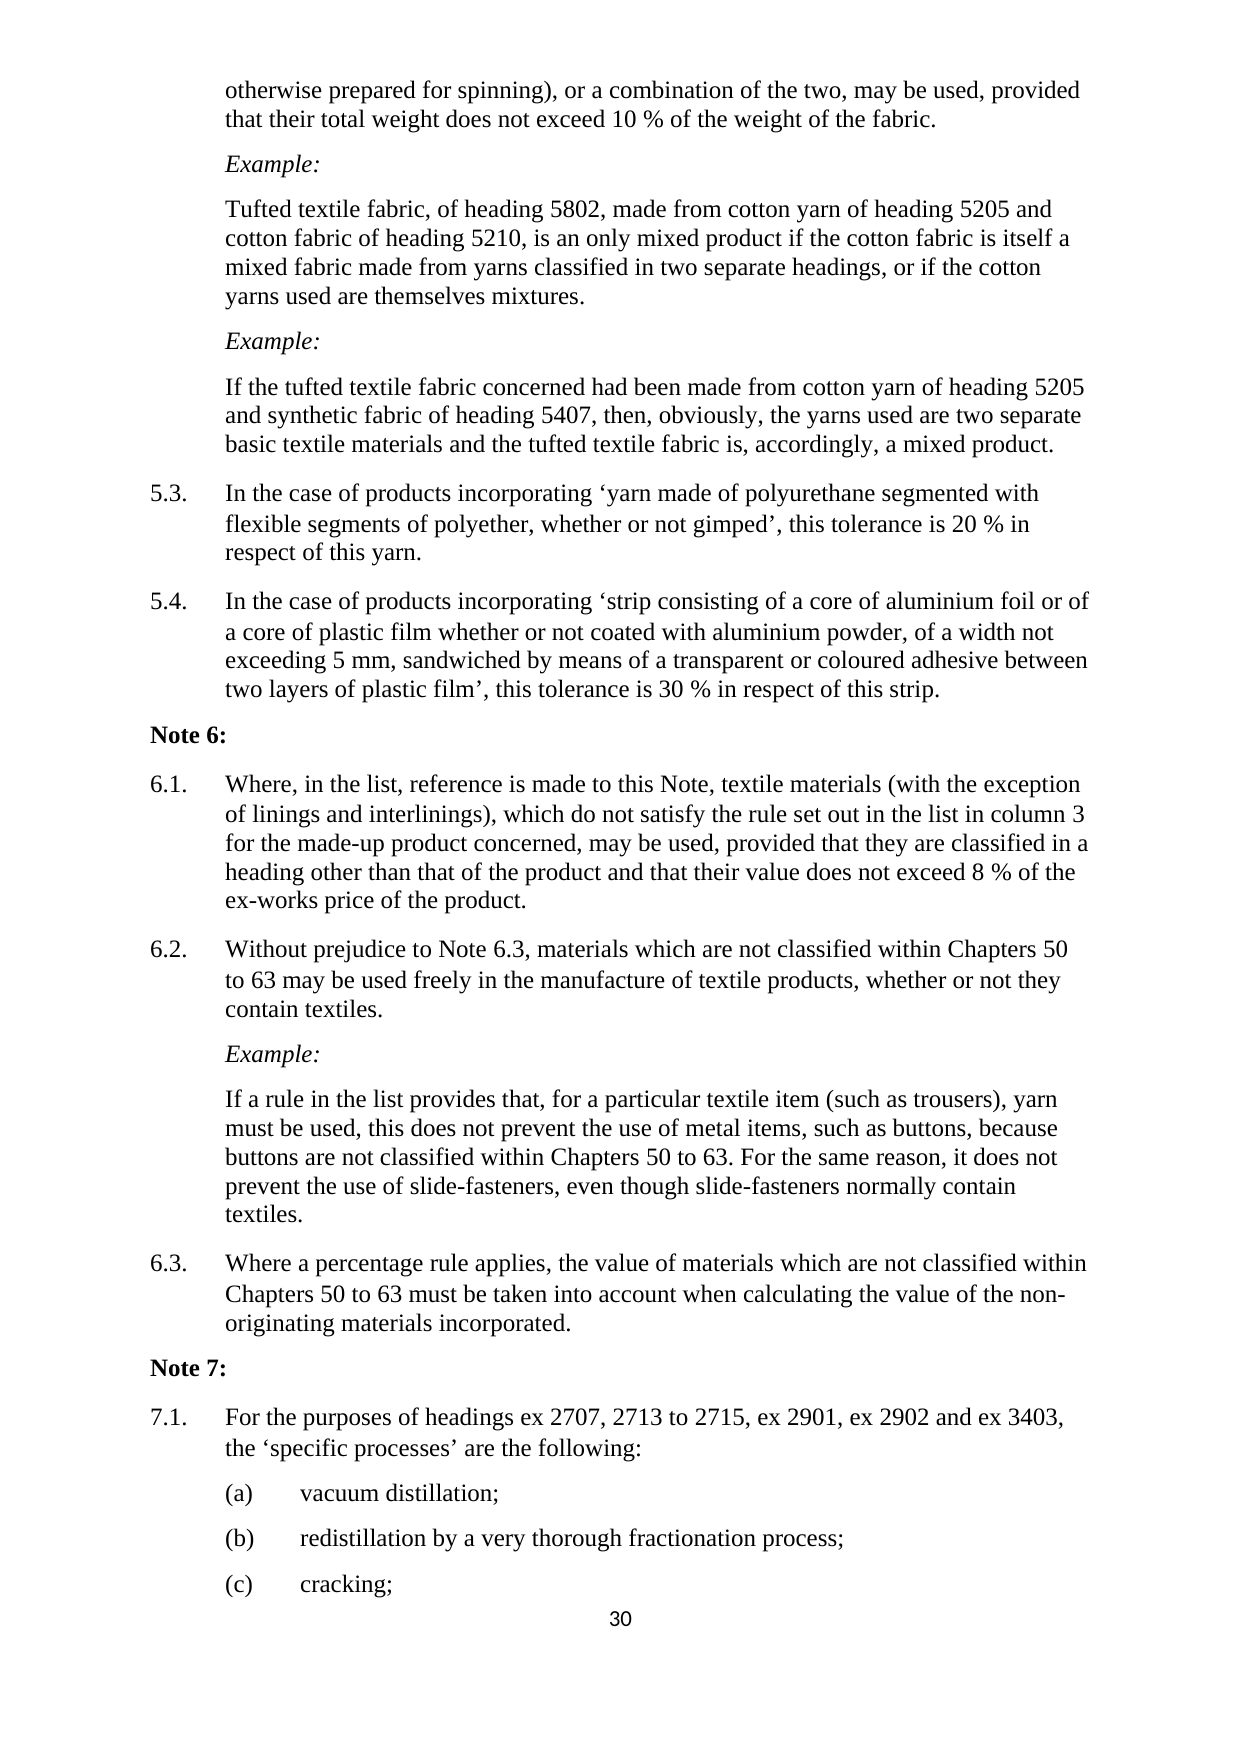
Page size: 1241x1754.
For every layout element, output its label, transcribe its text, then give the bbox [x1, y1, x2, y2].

text Note 6: [150, 720, 1090, 748]
text (b) redistillation by a very thorough fractionation process; [225, 1523, 1090, 1552]
text 5.3. In the case of products incorporating ‘yarn made of polyurethane segmented with flexible segments of polyether, whether or not gimped’, this tolerance is 20 % in respect of this yarn. [150, 474, 1090, 566]
text Example: [225, 1039, 1090, 1068]
text If the tufted textile fabric concerned had been made from cotton yarn of heading 5205 and synthetic fabric of heading 5407, then, obviously, the yarns used are two separate basic textile materials and the tufted textile fabric is, accordingly, a mixed product. [225, 372, 1090, 458]
text Note 7: [150, 1353, 1090, 1382]
text 6.2. Without prejudice to Note 6.3, materials which are not classified within Chapters 50 to 63 may be used freely in the manufacture of textile products, whether or not they contain textiles. [150, 931, 1090, 1022]
text Example: [225, 149, 1090, 178]
text 7.1. For the purposes of headings ex 2707, 2713 to 2715, ex 2901, ex 2902 and ex 3403, the ‘specific processes’ are the following: [150, 1399, 1090, 1461]
text (c) cracking; [225, 1569, 1090, 1598]
text 6.1. Where, in the list, reference is made to this Note, textile materials (with the exception of linings and interlinings), which do not satisfy the rule set out in the list in column 3 for the made-up product concerned, may be used, provided that they are classified in a heading other than that of the product and that their value does not exceed 8 % of the ex-works price of the product. [150, 765, 1090, 914]
text If a rule in the list provides that, for a particular textile item (such as trousers), yarn must be used, this does not prevent the use of metal items, such as buttons, because buttons are not classified within Chapters 50 to 63. For the same reason, it does not prevent the use of slide-fasteners, even though slide-fasteners normally contain textiles. [225, 1084, 1090, 1228]
text Example: [225, 326, 1090, 355]
text 6.3. Where a percentage rule applies, the value of materials which are not classified within Chapters 50 to 63 must be taken into account when calculating the value of the non‐originating materials incorporated. [150, 1245, 1090, 1337]
text Tufted textile fabric, of heading 5802, made from cotton yarn of heading 5205 and cotton fabric of heading 5210, is an only mixed product if the cotton fabric is itself a mixed fabric made from yarns classified in two separate headings, or if the cotton yarns used are themselves mixtures. [225, 194, 1090, 309]
text 5.4. In the case of products incorporating ‘strip consisting of a core of aluminium foil or of a core of plastic film whether or not coated with aluminium powder, of a width not exceeding 5 mm, sandwiched by means of a transparent or coloured adhesive between two layers of plastic film’, this tolerance is 30 % in respect of this strip. [150, 583, 1090, 703]
text otherwise prepared for spinning), or a combination of the two, may be used, provided that their total weight does not exceed 10 % of the weight of the fabric. [225, 75, 1090, 132]
text (a) vacuum distillation; [225, 1478, 1090, 1507]
